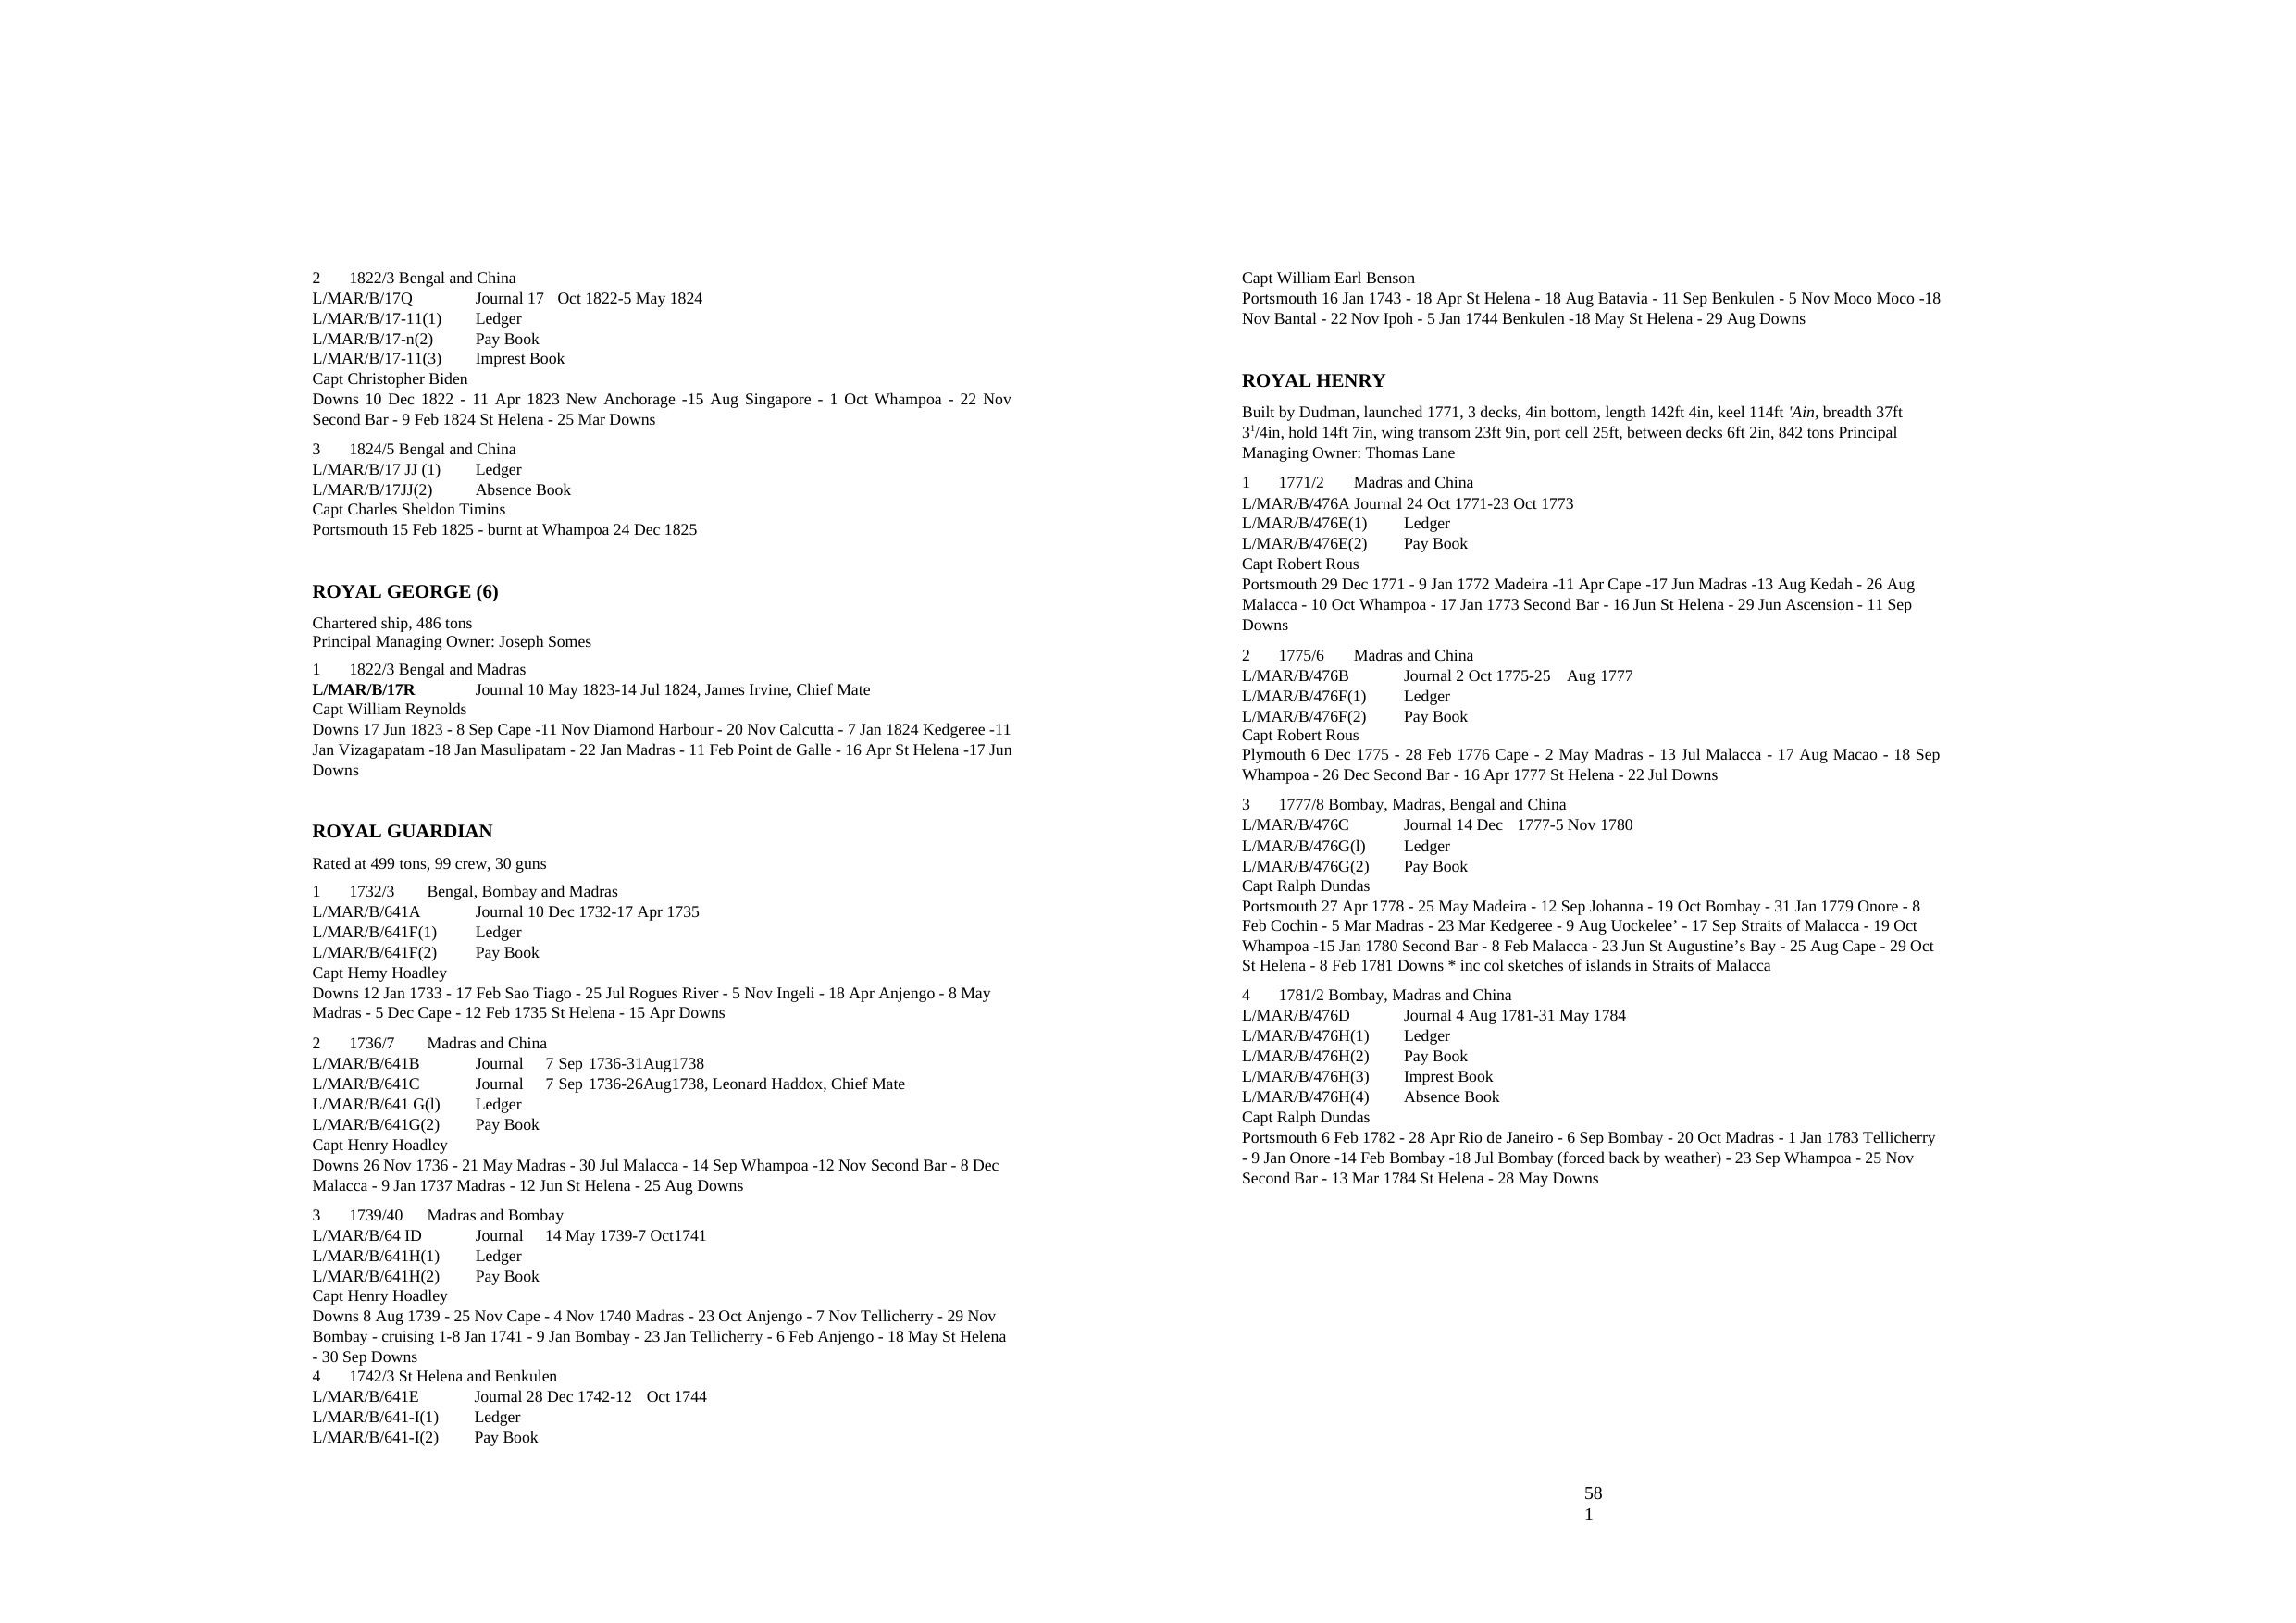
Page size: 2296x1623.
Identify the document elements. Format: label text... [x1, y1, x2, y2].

text Capt Christopher Biden [312, 368, 1013, 389]
text Plymouth 6 Dec 1775 - 28 Feb 1776 Cape - 2 May Madras - 13 Jul Malacca - 17 Aug Macao - 18 Sep Whampoa - 26 Dec Second Bar - 16 Apr 1777 St Helena - 22 Jul Downs [1242, 744, 1942, 785]
text L/MAR/B/641C Journal 7 Sep 1736-26 Aug 1738, Leonard Haddox, Chief Mate [312, 1073, 1013, 1094]
text Chartered ship, 486 tons [312, 614, 1013, 633]
text Downs 8 Aug 1739 - 25 Nov Cape - 4 Nov 1740 Madras - 23 Oct Anjengo - 7 Nov Tellicherry - 29 Nov Bombay - cruising 1-8 Jan 1741 - 9 Jan Bombay - 23 Jan Tellicherry - 6 Feb Anjengo - 18 May St Helena - 30 Sep Downs [312, 1306, 1013, 1366]
text L/MAR/B/641H(1) Ledger [312, 1245, 1013, 1266]
text L/MAR/B/476A Journal 24 Oct 1771-23 Oct 1773 L/MAR/B/476E(1) Ledger [1242, 492, 1642, 533]
text L/MAR/B/476D Journal 4 Aug 1781-31 May 1784 [1242, 1005, 1942, 1025]
text L/MAR/B/17JJ(2) Absence Book [312, 479, 1013, 499]
text L/MAR/B/64 ID Journal 14 May 1739-7 Oct 1741 [312, 1225, 1013, 1245]
text L/MAR/B/641A Journal 10 Dec 1732-17 Apr 1735 [312, 901, 1013, 922]
text L/MAR/B/476H(2) Pay Book [1242, 1046, 1942, 1066]
text Downs 26 Nov 1736 - 21 May Madras - 30 Jul Malacca - 14 Sep Whampoa -12 Nov Second Bar - 8 Dec Malacca - 9 Jan 1737 Madras - 12 Jun St Helena - 25 Aug Downs [312, 1155, 1013, 1196]
text L/MAR/B/476G(l) Ledger [1242, 835, 1942, 855]
text L/MAR/B/476E(2) Pay Book [1242, 533, 1942, 553]
text Rated at 499 tons, 99 crew, 30 guns [312, 855, 1013, 873]
text Capt Robert Rous [1242, 725, 1942, 744]
list 1771/2 Madras and China [1242, 472, 1942, 492]
text L/MAR/B/476H(3) Imprest Book [1242, 1066, 1942, 1086]
text Portsmouth 6 Feb 1782 - 28 Apr Rio de Janeiro - 6 Sep Bombay - 20 Oct Madras - 1 Jan 1783 Tellicherry - 9 Jan Onore -14 Feb Bombay -18 Jul Bombay (forced back by weather) - 23 Sep Whampoa - 25 Nov Second Bar - 13 Mar 1784 St Helena - 28 May Downs [1242, 1127, 1942, 1188]
text L/MAR/B/641E Journal 28 Dec 1742-12 Oct 1744 [312, 1386, 1013, 1406]
text L/MAR/B/476H(1) Ledger [1242, 1025, 1942, 1046]
text L/MAR/B/641-I(1) Ledger [312, 1406, 1013, 1427]
text ROYAL HENRY [1242, 369, 1942, 391]
text Portsmouth 16 Jan 1743 - 18 Apr St Helena - 18 Aug Batavia - 11 Sep Benkulen - 5 Nov Moco Moco -18 Nov Bantal - 22 Nov Ipoh - 5 Jan 1744 Benkulen -18 May St Helena - 29 Aug Downs [1242, 288, 1942, 328]
text L/MAR/B/476B Journal 2 Oct 1775-25 Aug 1777 [1242, 665, 1942, 686]
text L/MAR/B/476G(2) Pay Book [1242, 855, 1942, 876]
list 1777/8 Bombay, Madras, Bengal and China [1242, 794, 1942, 814]
text Capt William Earl Benson [1242, 267, 1942, 288]
list 1742/3 St Helena and Benkulen [312, 1366, 1013, 1386]
text L/MAR/B/641F(1) Ledger [312, 922, 1013, 942]
text L/MAR/B/476H(4) Absence Book [1242, 1086, 1942, 1107]
text L/MAR/B/17-11(3) Imprest Book [312, 349, 1013, 368]
text L/MAR/B/641 G(l) Ledger [312, 1094, 1013, 1114]
text Capt Henry Hoadley [312, 1134, 1013, 1155]
text Capt Robert Rous [1242, 553, 1942, 574]
text Capt Charles Sheldon Timins [312, 499, 1013, 519]
text Capt Hemy Hoadley [312, 962, 1013, 983]
text L/MAR/B/641F(2) Pay Book [312, 942, 1013, 962]
text Built by Dudman, launched 1771, 3 decks, 4in bottom, length 142ft 4in, keel 114ft 'Ain, breadth 37ft 31/4in, hold 14ft 7in, wing transom 23ft 9in, port cell 25ft, between decks 6ft 2in, 842 tons Principal Managing Owner: Thomas Lane [1242, 402, 1942, 463]
text Capt Henry Hoadley [312, 1285, 1013, 1306]
list 1824/5 Bengal and China [312, 439, 1013, 459]
text ROYAL GEORGE (6) [312, 581, 1013, 602]
list 1736/7 Madras and China [312, 1032, 1013, 1052]
text Downs 12 Jan 1733 - 17 Feb Sao Tiago - 25 Jul Rogues River - 5 Nov Ingeli - 18 Apr Anjengo - 8 May Madras - 5 Dec Cape - 12 Feb 1735 St Helena - 15 Apr Downs [312, 983, 1013, 1022]
text L/MAR/B/476F(2) Pay Book [1242, 706, 1942, 725]
list 1732/3 Bengal, Bombay and Madras [312, 881, 1013, 901]
list 1775/6 Madras and China [1242, 645, 1942, 665]
list 1739/40 Madras and Bombay [312, 1205, 1013, 1225]
text Downs 10 Dec 1822 - 11 Apr 1823 New Anchorage -15 Aug Singapore - 1 Oct Whampoa - 22 Nov Second Bar - 9 Feb 1824 St Helena - 25 Mar Downs [312, 389, 1013, 429]
text ROYAL GUARDIAN [312, 821, 1013, 842]
text 1 1822/3 Bengal and Madras [312, 659, 1013, 679]
text L/MAR/B/476C Journal 14 Dec 1777-5 Nov 1780 [1242, 814, 1942, 835]
text Capt Ralph Dundas [1242, 876, 1942, 896]
text L/MAR/B/641G(2) Pay Book [312, 1114, 1013, 1134]
text Capt Ralph Dundas [1242, 1107, 1942, 1127]
text L/MAR/B/17-11(1) Ledger [312, 308, 1013, 328]
text L/MAR/B/17R Journal 10 May 1823-14 Jul 1824, James Irvine, Chief Mate [312, 679, 1013, 699]
text Principal Managing Owner: Joseph Somes [312, 633, 1013, 650]
text L/MAR/B/641B Journal 7 Sep 1736-31 Aug 1738 [312, 1052, 1013, 1073]
text L/MAR/B/641H(2) Pay Book [312, 1266, 1013, 1285]
text Capt William Reynolds [312, 699, 1013, 719]
text Portsmouth 29 Dec 1771 - 9 Jan 1772 Madeira -11 Apr Cape -17 Jun Madras -13 Aug Kedah - 26 Aug Malacca - 10 Oct Whampoa - 17 Jan 1773 Second Bar - 16 Jun St Helena - 29 Jun Ascension - 11 Sep Downs [1242, 574, 1942, 635]
text L/MAR/B/476F(1) Ledger [1242, 686, 1942, 706]
text L/MAR/B/17-n(2) Pay Book [312, 328, 1013, 349]
text 2 1822/3 Bengal and China [312, 267, 1013, 288]
text Downs 17 Jun 1823 - 8 Sep Cape -11 Nov Diamond Harbour - 20 Nov Calcutta - 7 Jan 1824 Kedgeree -11 Jan Vizagapatam -18 Jan Masulipatam - 22 Jan Madras - 11 Feb Point de Galle - 16 Apr St Helena -17 Jun Downs [312, 719, 1013, 779]
text L/MAR/B/17Q Journal 17 Oct 1822-5 May 1824 [312, 288, 1013, 308]
text L/MAR/B/641-I(2) Pay Book [312, 1427, 1013, 1446]
text L/MAR/B/17 JJ (1) Ledger [312, 459, 1013, 479]
list 1781/2 Bombay, Madras and China [1242, 985, 1942, 1005]
text Portsmouth 27 Apr 1778 - 25 May Madeira - 12 Sep Johanna - 19 Oct Bombay - 31 Jan 1779 Onore - 8 Feb Cochin - 5 Mar Madras - 23 Mar Kedgeree - 9 Aug Uockelee’ - 17 Sep Straits of Malacca - 19 Oct Whampoa -15 Jan 1780 Second Bar - 8 Feb Malacca - 23 Jun St Augustine’s Bay - 25 Aug Cape - 29 Oct St Helena - 8 Feb 1781 Downs * inc col sketches of islands in Straits of Malacca [1242, 896, 1942, 975]
text Portsmouth 15 Feb 1825 - burnt at Whampoa 24 Dec 1825 [312, 519, 1013, 539]
